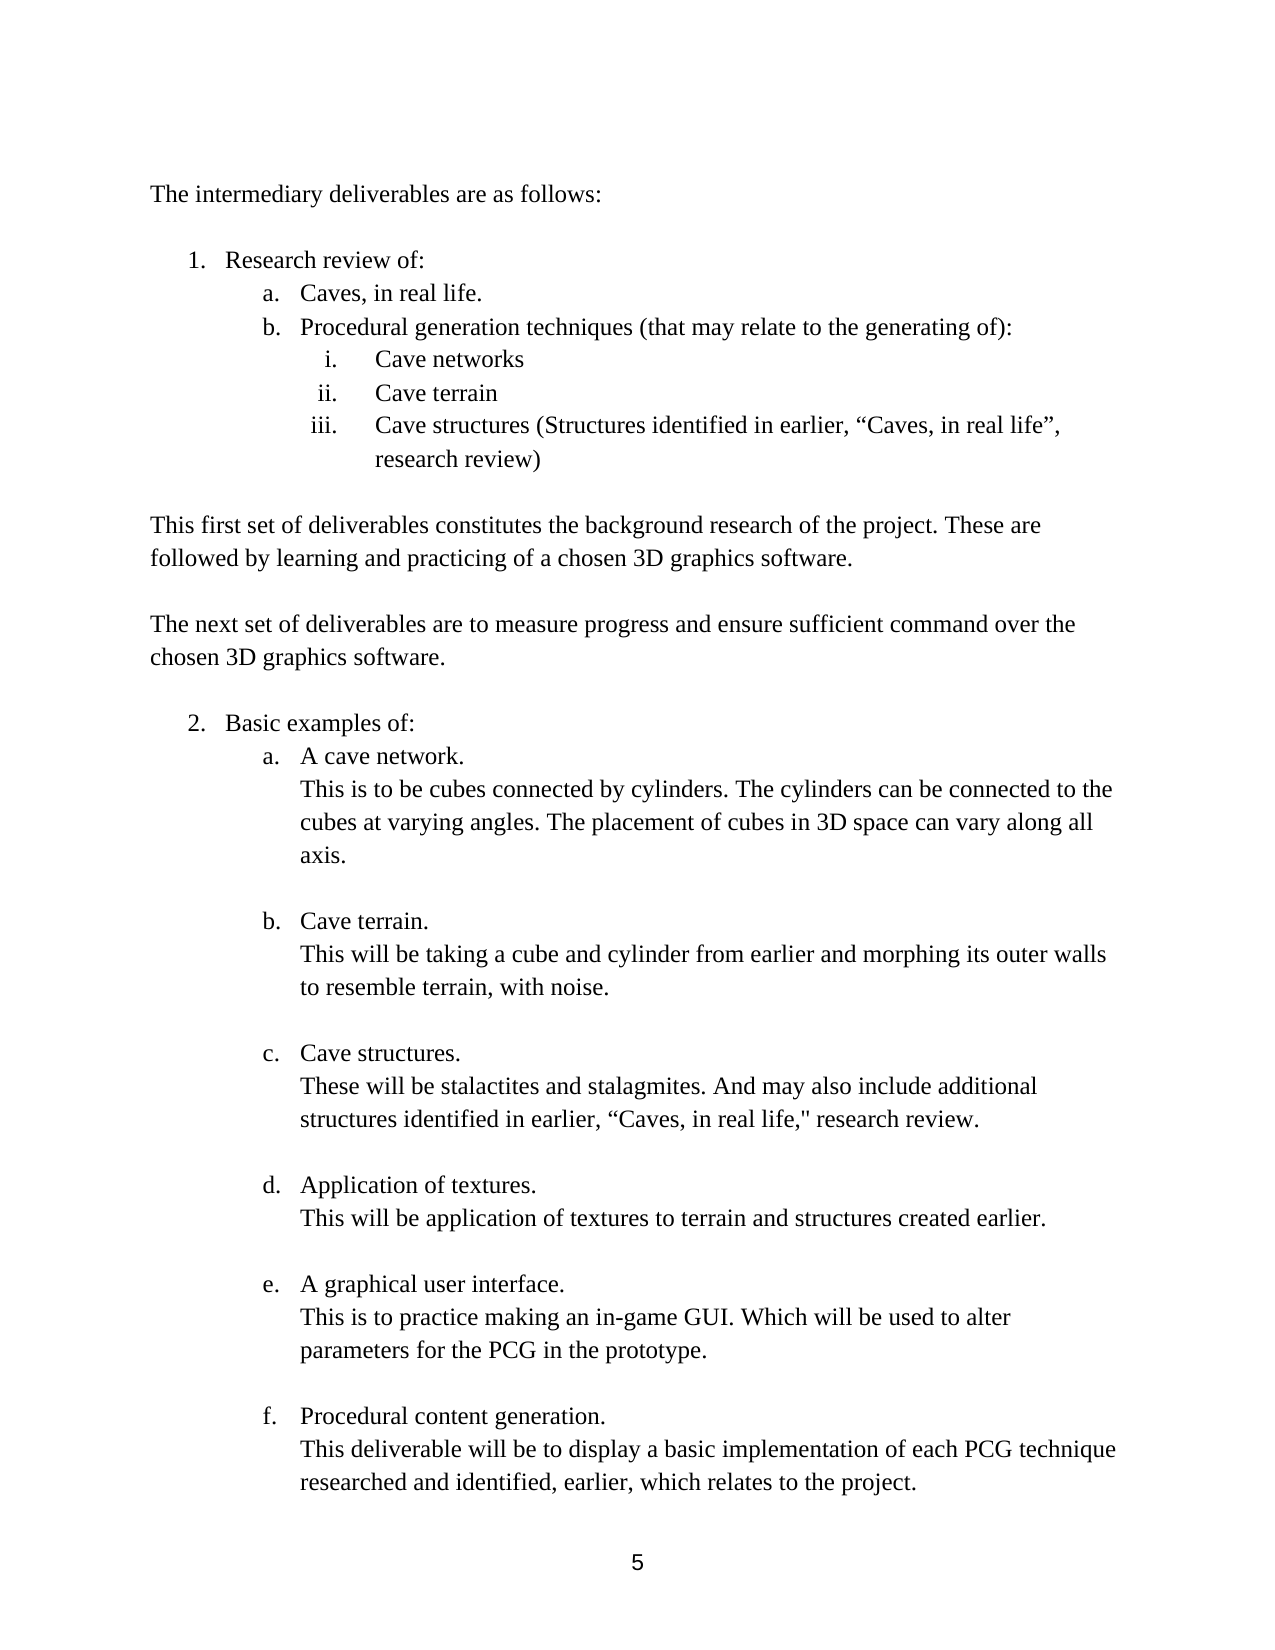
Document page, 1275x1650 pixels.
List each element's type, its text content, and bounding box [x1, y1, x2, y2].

text The next set of deliverables are to measure progress and ensure sufficient command over the chosen 3D graphics software. [150, 609, 1125, 671]
list Application of textures. [262, 1170, 1125, 1199]
text These will be stalactites and stalagmites. And may also include additional structures identified in earlier, “Caves, in real life,'' research review. [300, 1071, 1125, 1133]
list A graphical user interface. [262, 1269, 1125, 1298]
text The intermediary deliverables are as follows: [150, 179, 1125, 208]
list Cave terrain. [262, 906, 1125, 935]
list Procedural generation techniques (that may relate to the generating of): [262, 312, 1125, 340]
list Research review of: [187, 246, 1125, 274]
list Cave networks [337, 344, 1125, 373]
list Cave terrain [337, 378, 1125, 406]
text This is to be cubes connected by cylinders. The cylinders can be connected to the cubes at varying angles. The placement of cubes in 3D space can vary along all axis. [300, 774, 1125, 869]
list Cave structures. [262, 1038, 1125, 1067]
text This first set of deliverables constitutes the background research of the project. These are followed by learning and practicing of a chosen 3D graphics software. [150, 510, 1125, 571]
text This is to practice making an in-game GUI. Which will be used to alter parameters for the PCG in the prototype. [300, 1302, 1125, 1364]
list Caves, in real life. [262, 278, 1125, 307]
text This will be application of textures to terrain and structures created earlier. [300, 1203, 1125, 1232]
list Cave structures (Structures identified in earlier, “Caves, in real life”, research review) [337, 411, 1125, 472]
list A cave network. [262, 741, 1125, 769]
text This deliverable will be to display a basic implementation of each PCG technique researched and identified, earlier, which relates to the project. [300, 1434, 1125, 1496]
list Procedural content generation. [262, 1401, 1125, 1430]
list Basic examples of: [187, 708, 1125, 737]
text This will be taking a cube and cylinder from earlier and morphing its outer walls to resemble terrain, with noise. [300, 939, 1125, 1001]
